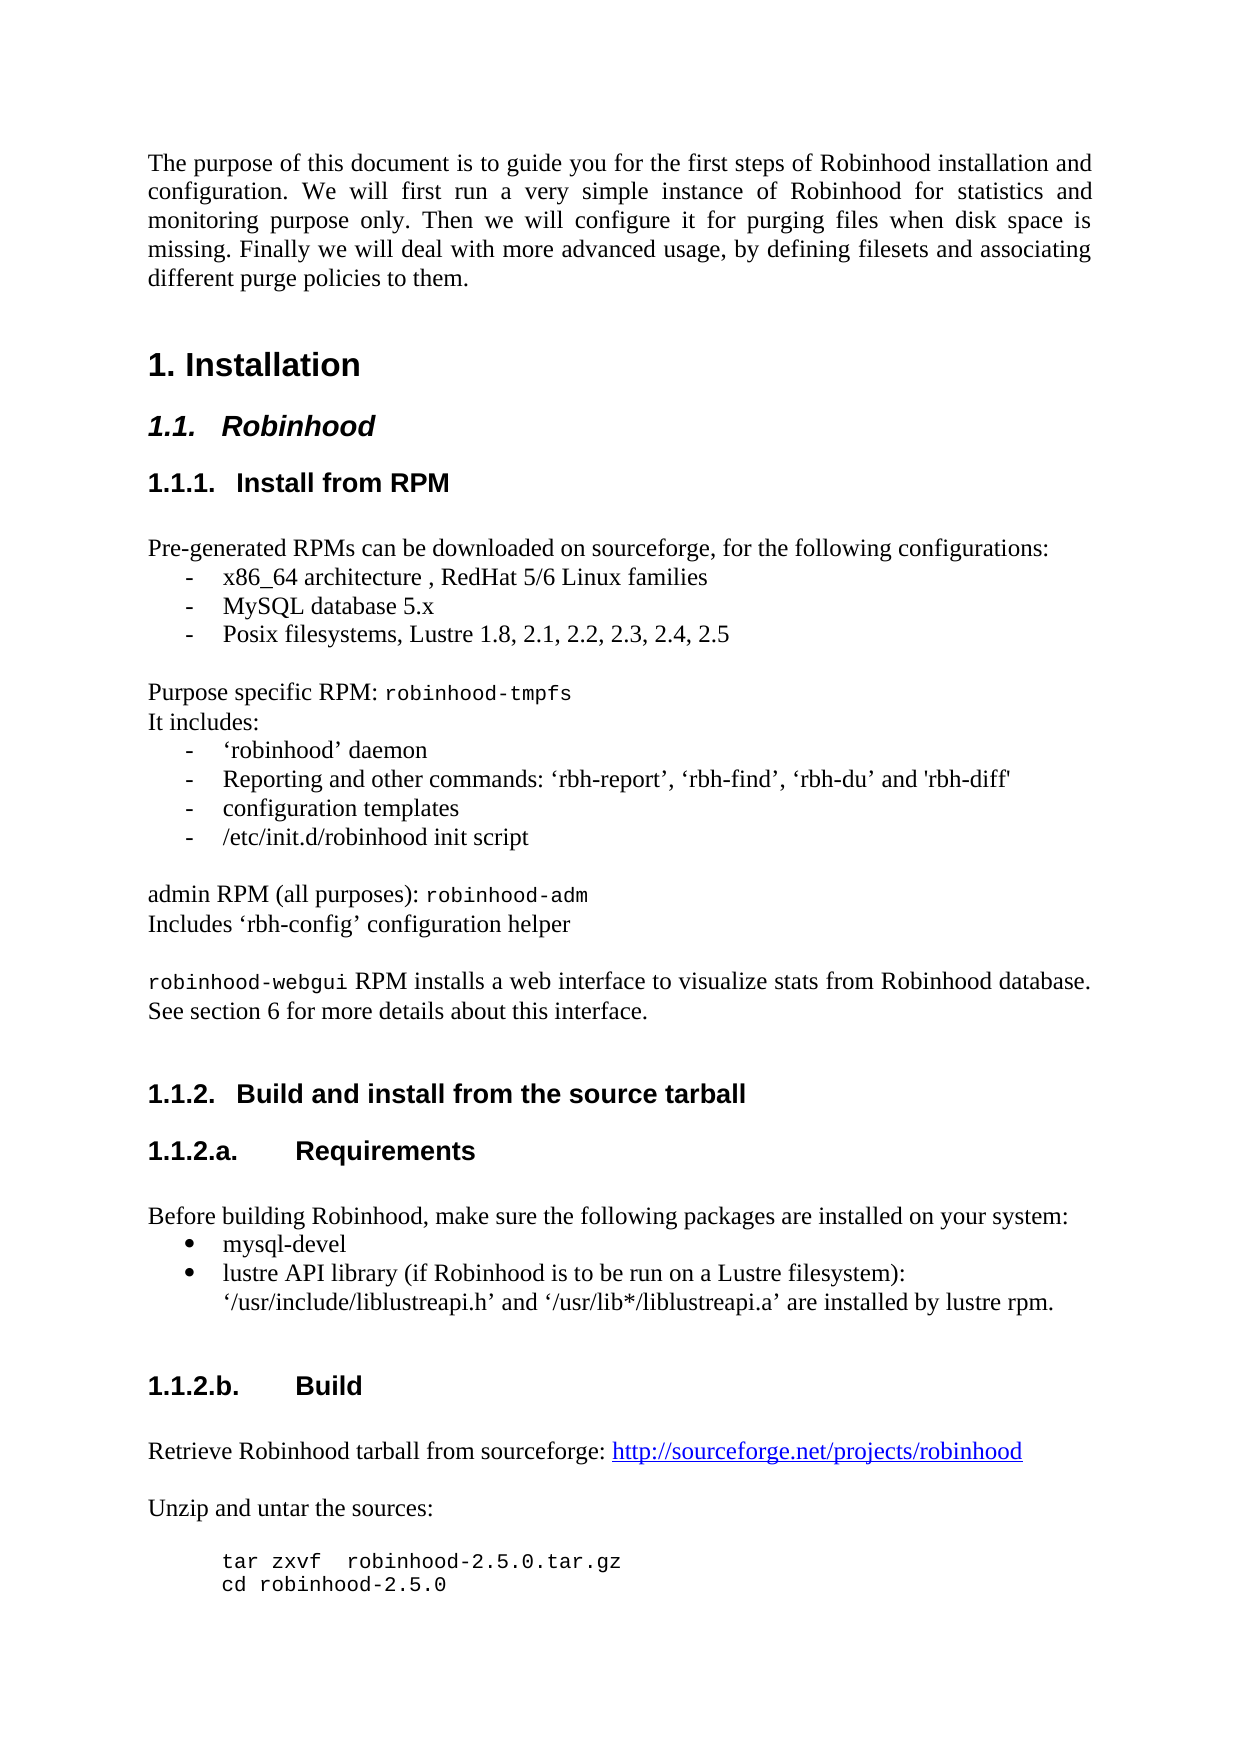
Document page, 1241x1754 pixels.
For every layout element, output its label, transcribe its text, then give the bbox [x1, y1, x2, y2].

subtitle Requirements [148, 1134, 1093, 1166]
text robinhood-webgui RPM installs a web interface to visualize stats from Robinhood database. See section 6 for more details about this interface. [148, 966, 1093, 1024]
list /etc/init.d/robinhood init script [185, 822, 1093, 850]
text Unzip and untar the sources: [148, 1493, 1093, 1522]
list MySQL database 5.x [185, 591, 1093, 619]
text tar zxvf robinhood-2.5.0.tar.gz [148, 1551, 1093, 1574]
list mysql-devel [185, 1229, 1093, 1258]
list Reporting and other commands: ‘rbh-report’, ‘rbh-find’, ‘rbh-du’ and 'rbh-diff' [185, 764, 1093, 793]
text Pre-generated RPMs can be downloaded on sourceforge, for the following configurations: [148, 533, 1093, 562]
text Retrieve Robinhood tarball from sourceforge: http://sourceforge.net/projects/robinhood [148, 1436, 1093, 1464]
text Before building Robinhood, make sure the following packages are installed on your system: [148, 1201, 1093, 1229]
text admin RPM (all purposes): robinhood-adm [148, 879, 1093, 909]
text The purpose of this document is to guide you for the first steps of Robinhood installation and configuration. We will first run a very simple instance of Robinhood for statistics and monitoring purpose only. Then we will configure it for purging files when disk space is missing. Finally we will deal with more advanced usage, by defining filesets and associating different purge policies to them. [148, 148, 1093, 291]
subtitle Build [148, 1369, 1093, 1401]
subtitle Build and install from the source tarball [148, 1078, 1093, 1109]
subtitle Robinhood [148, 408, 1093, 442]
list lustre API library (if Robinhood is to be run on a Lustre filesystem): ‘/usr/include/liblustreapi.h’ and ‘/usr/lib*/liblustreapi.a’ are installed by lustre rpm. [185, 1258, 1093, 1316]
list configuration templates [185, 793, 1093, 822]
list x86_64 architecture , RedHat 5/6 Linux families [185, 562, 1093, 591]
subtitle Installation [148, 345, 1093, 383]
text It includes: [148, 707, 1093, 735]
list Posix filesystems, Lustre 1.8, 2.1, 2.2, 2.3, 2.4, 2.5 [185, 619, 1093, 677]
text Purpose specific RPM: robinhood-tmpfs [148, 677, 1093, 707]
text cd robinhood-2.5.0 [148, 1574, 1093, 1598]
text Includes ‘rbh-config’ configuration helper [148, 909, 1093, 937]
list ‘robinhood’ daemon [185, 735, 1093, 764]
subtitle Install from RPM [148, 467, 1093, 498]
